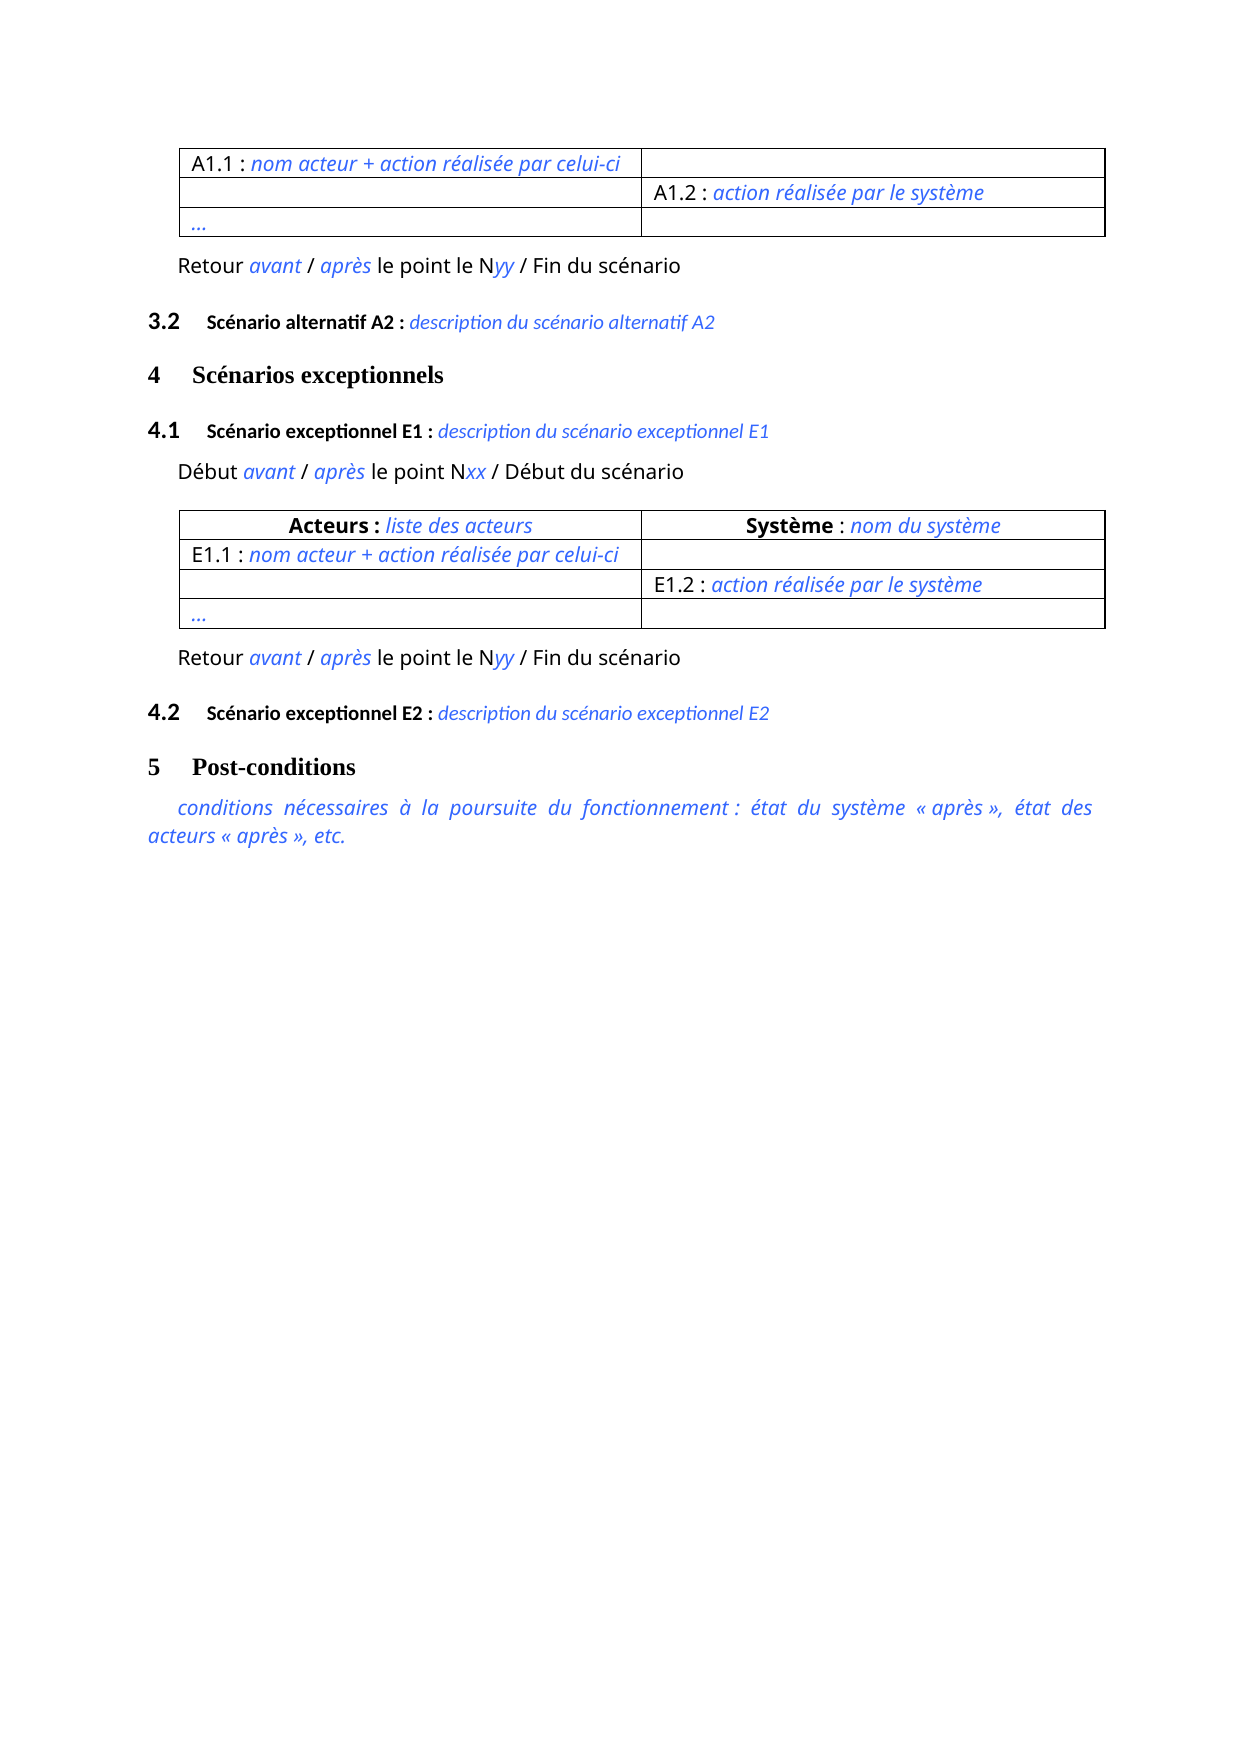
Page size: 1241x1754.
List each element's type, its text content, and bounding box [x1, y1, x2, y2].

text Début avant / après le point Nxx / Début du scénario [148, 457, 1093, 486]
text Retour avant / après le point le Nyy / Fin du scénario [148, 643, 1093, 671]
table_cell … [180, 208, 641, 236]
list Scénario alternatif A2 : description du scénario alternatif A2 [148, 305, 1093, 335]
table_cell … [180, 599, 641, 628]
list Scénario exceptionnel E2 : description du scénario exceptionnel E2 [148, 696, 1093, 727]
table_cell E1.2 : action réalisée par le système [642, 570, 1104, 598]
list Scénarios exceptionnels [148, 360, 1093, 389]
table_header Système : nom du système [642, 511, 1104, 539]
table_cell [642, 599, 1104, 628]
table_cell [642, 149, 1104, 177]
table_cell A1.2 : action réalisée par le système [642, 178, 1104, 207]
text Retour avant / après le point le Nyy / Fin du scénario [148, 251, 1093, 280]
list Post-conditions [148, 752, 1093, 781]
table_cell [180, 178, 641, 207]
table_cell [180, 570, 641, 598]
table_cell [642, 208, 1104, 236]
text conditions nécessaires à la poursuite du fonctionnement : état du système « après », état des acteurs « après », etc. [148, 793, 1093, 850]
table_cell [642, 540, 1104, 569]
table_header Acteurs : liste des acteurs [180, 511, 641, 539]
table_cell A1.1 : nom acteur + action réalisée par celui-ci [180, 149, 641, 177]
list Scénario exceptionnel E1 : description du scénario exceptionnel E1 [148, 414, 1093, 445]
table_cell E1.1 : nom acteur + action réalisée par celui-ci [180, 540, 641, 569]
